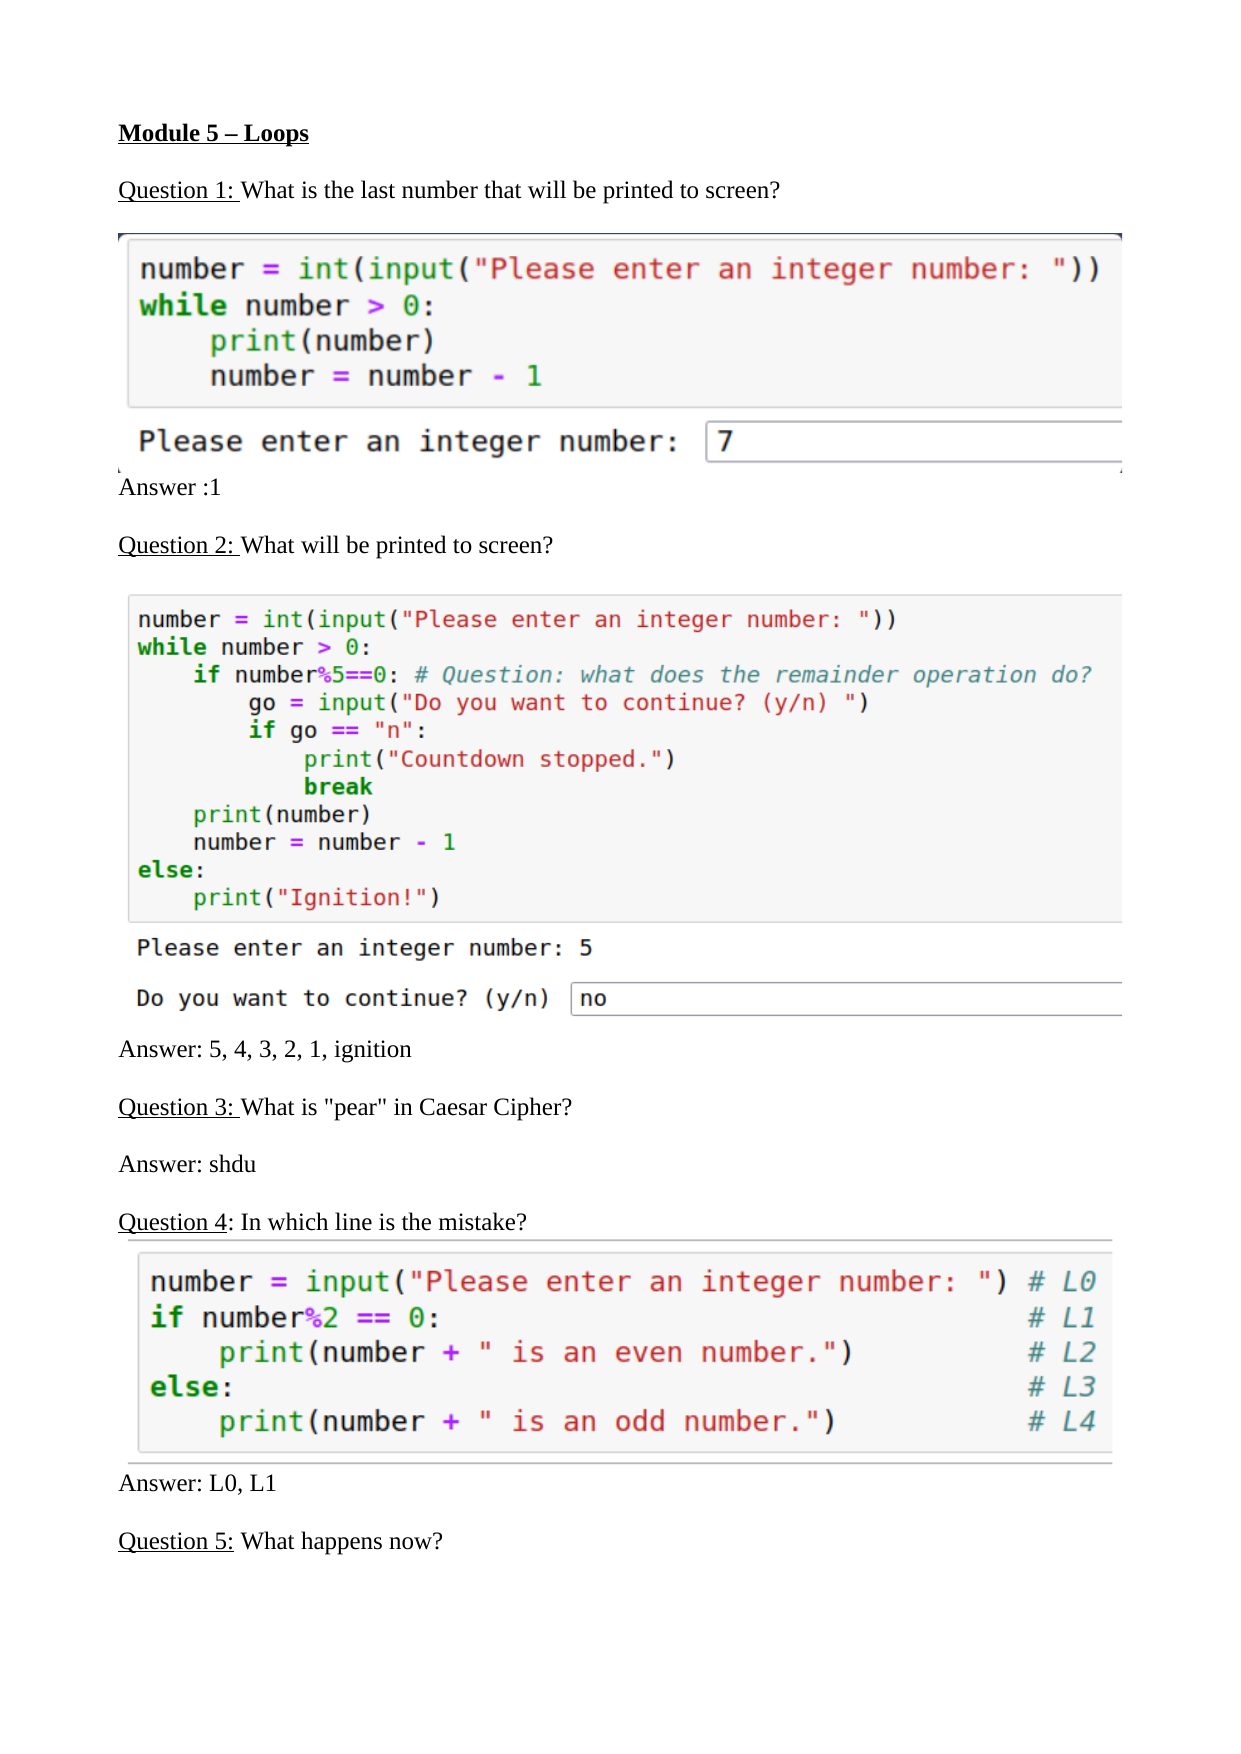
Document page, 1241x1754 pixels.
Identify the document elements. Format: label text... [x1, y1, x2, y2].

text Answer: shdu [118, 1149, 1122, 1178]
text Module 5 – Loops [118, 118, 1122, 147]
text Question 3: What is "pear" in Caesar Cipher? [118, 1092, 1122, 1121]
text Question 5: What happens now? [118, 1526, 1122, 1555]
text Answer: 5, 4, 3, 2, 1, ignition [118, 1035, 1122, 1063]
picture [118, 587, 1123, 1035]
text Question 1: What is the last number that will be printed to screen? [118, 176, 1122, 204]
picture [118, 233, 1123, 473]
text Answer :1 [118, 473, 1122, 501]
text Answer: L0, L1 [118, 1236, 1122, 1497]
text Question 4: In which line is the mistake? [118, 1207, 1122, 1236]
text Question 2: What will be printed to screen? [118, 530, 1122, 558]
picture [127, 1235, 1113, 1469]
